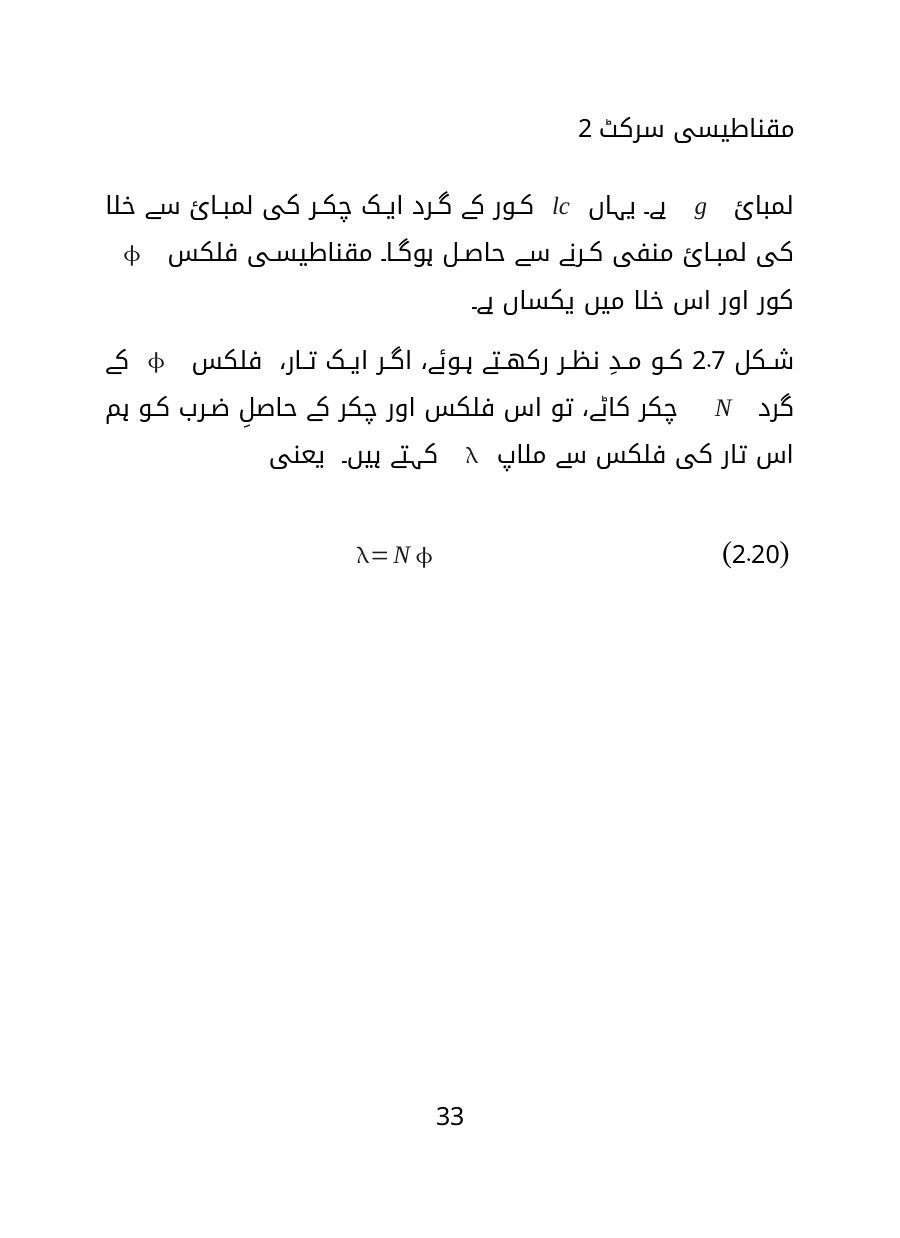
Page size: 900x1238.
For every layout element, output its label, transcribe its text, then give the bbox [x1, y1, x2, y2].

table_header [105, 526, 692, 597]
list اگر کور کی وہ سطح جہاں یہ خلاء ہے کی لمبائ اور چوڑائی اس خلاء کی لمبائ سے کئی گُنا ہو تو مقناطیسی فلکس کا بیشتر حصّہ کور اور اس خلاء کے راستے ہی گزرے گا۔ لہٰذا ہم شکل 2.7 کو ایک ایسے مقناطیسی سرکٹ سے ظاہر کرسکتے ہیں جس کے دو سلسلہ وار حصّے ہوں۔ ایک حِصّہ مقناطیسی کور ہے جس کی پرمیبلَٹی اور اوسط لمبائ ہے، اور دوسرا حِصّہ ایک خلا ہے جس کی پرمیبلَٹی اور لمبائ ہے۔ یہاںکور کے گرد ایک چکر کی لمبائ سے خلا کی لمبائ منفی کرنے سے حاصل ہوگا۔ مقناطیسی فلکس کور اور اس خلا میں یکساں ہے۔ [105, 182, 794, 324]
table_header (2.20) [693, 526, 795, 597]
list شکل 2.7 کو مدِ نظر رکھتے ہوئے، اگر ایک تار، فلکس کے گرد چکر کاٹے، تو اس فلکس اور چکر کے حاصلِ ضرب کو ہم اس تار کی فلکس سے ملاپ کہتے ہیں۔ یعنی [105, 337, 794, 479]
